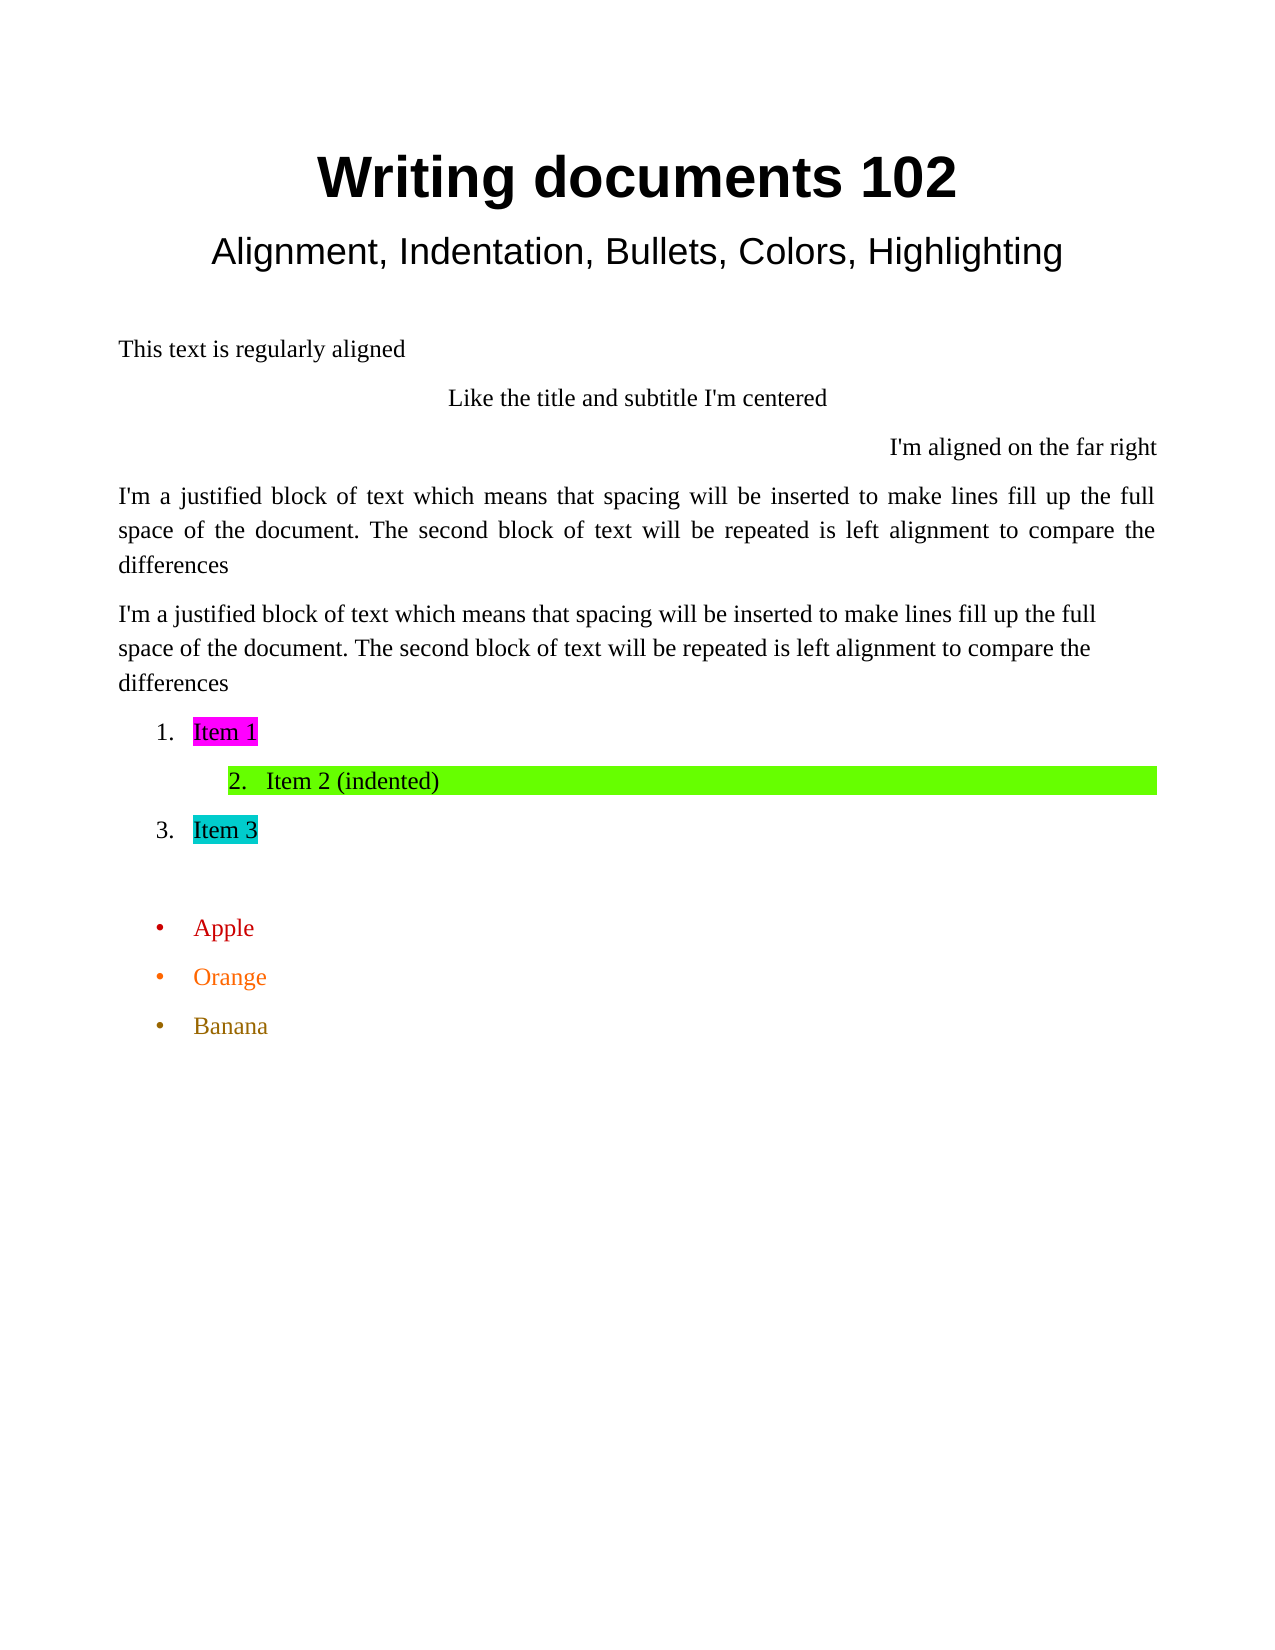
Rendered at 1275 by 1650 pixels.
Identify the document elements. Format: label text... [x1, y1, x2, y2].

list Item 2 (indented) [228, 766, 1157, 795]
title Writing documents 102 [118, 143, 1157, 210]
text This text is regularly aligned [118, 334, 1157, 362]
text Like the title and subtitle I'm centered [118, 383, 1157, 411]
list Item 1 [156, 717, 1157, 746]
subtitle Alignment, Indentation, Bullets, Colors, Highlighting [118, 229, 1157, 272]
list Orange [156, 962, 1157, 991]
text I'm aligned on the far right [118, 432, 1157, 461]
text I'm a justified block of text which means that spacing will be inserted to make lines fill up the full space of the document. The second block of text will be repeated is left alignment to compare the differences [118, 599, 1157, 697]
text I'm a justified block of text which means that spacing will be inserted to make lines fill up the full space of the document. The second block of text will be repeated is left alignment to compare the differences [118, 481, 1157, 578]
list Apple [156, 913, 1157, 942]
list Item 3 [156, 815, 1157, 844]
list Banana [156, 1011, 1157, 1040]
